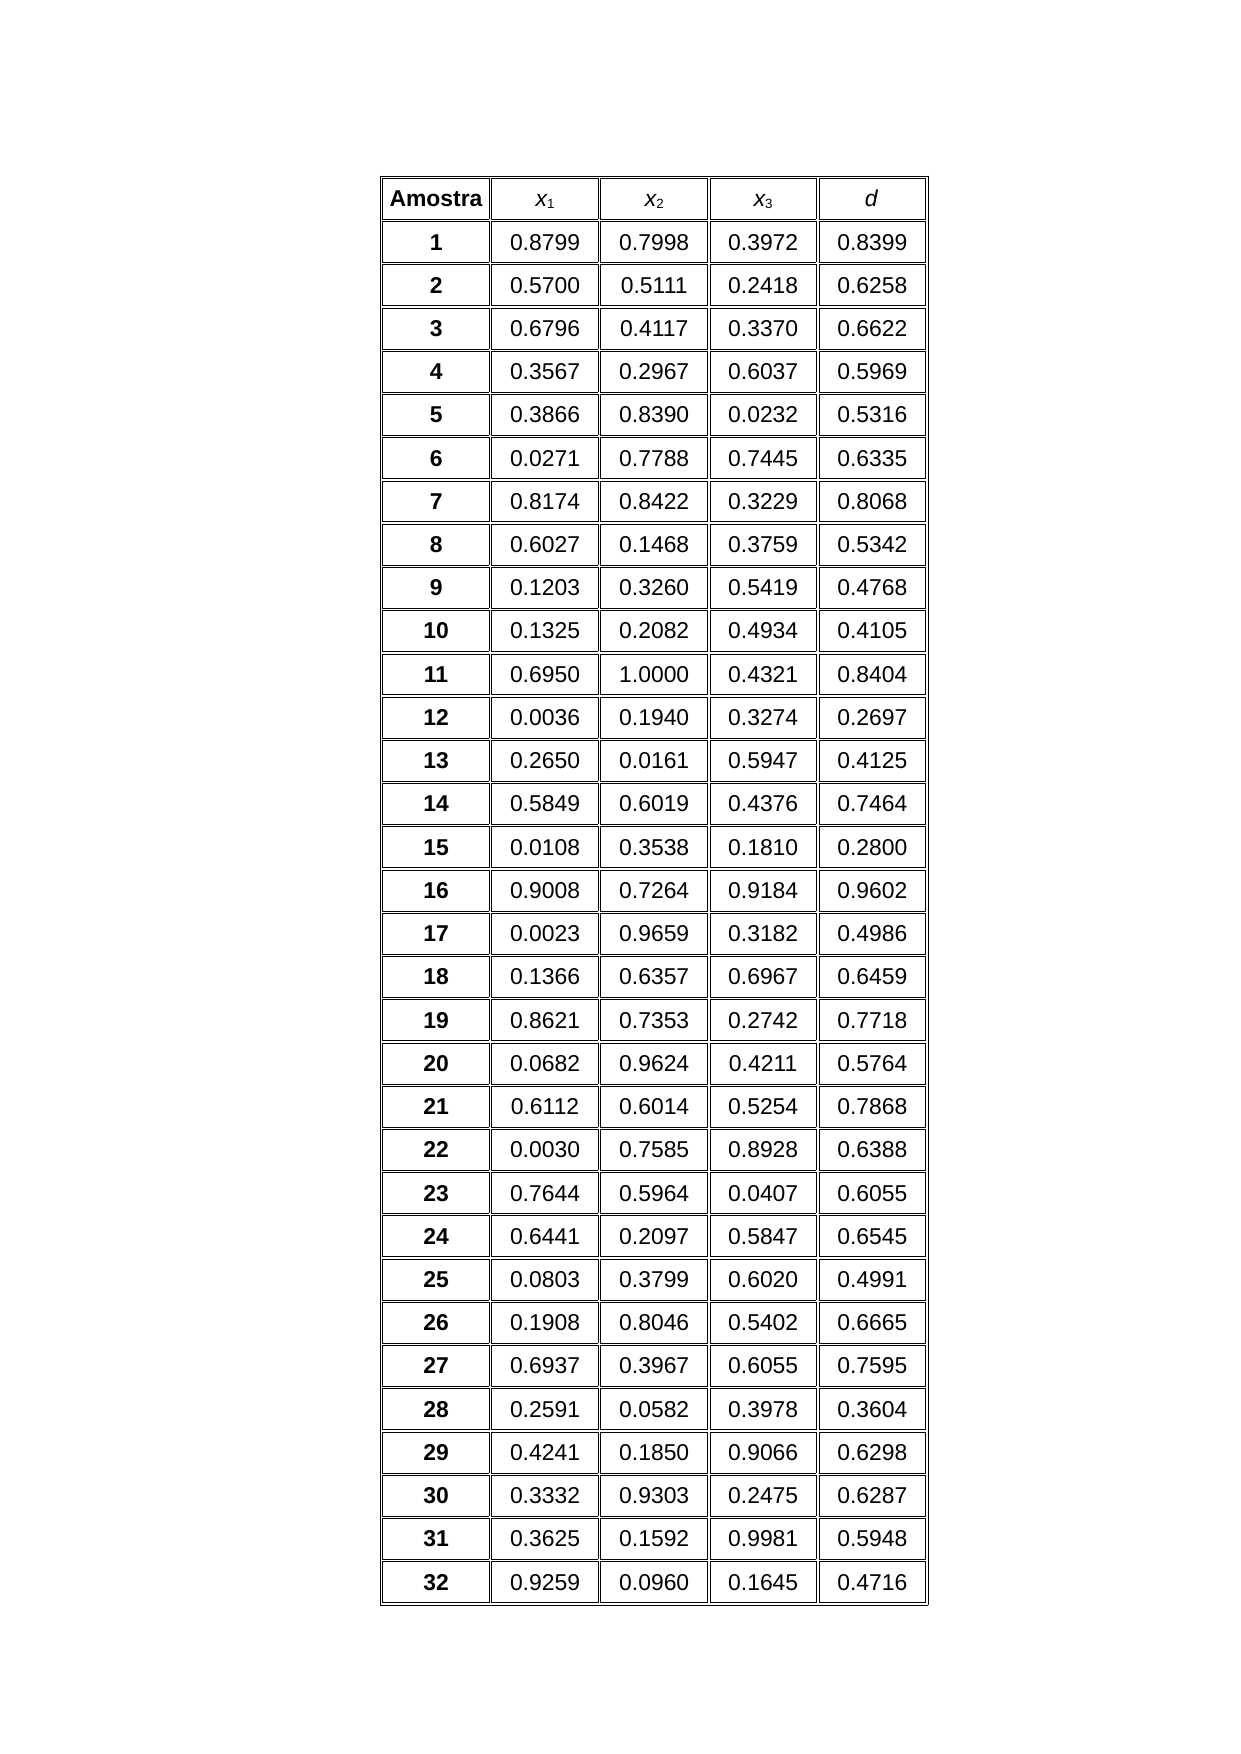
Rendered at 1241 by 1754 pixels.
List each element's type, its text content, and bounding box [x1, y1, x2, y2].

table_cell 0.0803 [492, 1260, 598, 1299]
table_cell 0.1850 [601, 1433, 707, 1472]
table_cell 25 [383, 1260, 489, 1299]
table_cell 0.3370 [711, 309, 816, 348]
table_cell 0.4105 [820, 611, 925, 651]
table_cell 0.6950 [492, 655, 598, 694]
table_cell 0.7353 [601, 1000, 707, 1040]
table_cell 0.5764 [820, 1044, 925, 1083]
table_cell 0.9066 [711, 1433, 816, 1472]
table_cell 0.3260 [601, 568, 707, 608]
table_cell 0.5948 [820, 1519, 925, 1559]
table_cell 0.9184 [711, 871, 816, 911]
table_cell 0.2697 [820, 698, 925, 738]
table_cell 0.8046 [601, 1303, 707, 1343]
table_cell 0.1645 [711, 1562, 816, 1602]
table_cell 0.6019 [601, 784, 707, 824]
table_cell 0.5419 [711, 568, 816, 608]
table_cell 0.0036 [492, 698, 598, 738]
table_cell 0.3625 [492, 1519, 598, 1559]
table_cell 24 [383, 1216, 489, 1256]
table_cell 0.1366 [492, 957, 598, 997]
table_cell 0.6287 [820, 1476, 925, 1516]
table_cell 0.0407 [711, 1173, 816, 1213]
table_cell 4 [383, 352, 489, 392]
table_cell 0.2650 [492, 741, 598, 781]
table_cell 23 [383, 1173, 489, 1213]
table_cell 0.4125 [820, 741, 925, 781]
table_cell 0.8390 [601, 395, 707, 435]
table_cell 0.4376 [711, 784, 816, 824]
table_cell 0.4716 [820, 1562, 925, 1602]
table_cell 0.5111 [601, 265, 707, 305]
table_cell 0.6796 [492, 309, 598, 348]
table_cell 0.6027 [492, 525, 598, 565]
table_cell 0.7595 [820, 1346, 925, 1386]
table_cell 0.8422 [601, 482, 707, 521]
table_cell 0.6459 [820, 957, 925, 997]
table_cell 0.5342 [820, 525, 925, 565]
table_cell 0.3978 [711, 1389, 816, 1429]
table_cell 0.2742 [711, 1000, 816, 1040]
table_cell 0.2418 [711, 265, 816, 305]
table_cell 0.3799 [601, 1260, 707, 1299]
table_cell 0.6357 [601, 957, 707, 997]
table_cell 0.1810 [711, 827, 816, 867]
table_cell 0.8404 [820, 655, 925, 694]
table_cell 22 [383, 1130, 489, 1170]
table_cell 0.8799 [492, 222, 598, 262]
table_cell 0.7868 [820, 1087, 925, 1127]
table_cell 0.7788 [601, 438, 707, 478]
table_cell 0.6545 [820, 1216, 925, 1256]
table_cell 0.8399 [820, 222, 925, 262]
table_header d [820, 179, 925, 219]
table_cell 18 [383, 957, 489, 997]
table_cell 0.7585 [601, 1130, 707, 1170]
table_cell 0.9303 [601, 1476, 707, 1516]
table_cell 7 [383, 482, 489, 521]
table_cell 14 [383, 784, 489, 824]
table_cell 0.8068 [820, 482, 925, 521]
table_cell 31 [383, 1519, 489, 1559]
table_cell 0.3567 [492, 352, 598, 392]
table_cell 0.9259 [492, 1562, 598, 1602]
table_cell 0.0023 [492, 914, 598, 954]
table_cell 0.5847 [711, 1216, 816, 1256]
table_cell 0.6112 [492, 1087, 598, 1127]
table_cell 0.6020 [711, 1260, 816, 1299]
table_cell 0.6298 [820, 1433, 925, 1472]
table_cell 20 [383, 1044, 489, 1083]
table_cell 0.0682 [492, 1044, 598, 1083]
table_cell 0.0161 [601, 741, 707, 781]
table_cell 2 [383, 265, 489, 305]
table_cell 0.4321 [711, 655, 816, 694]
table_cell 0.3967 [601, 1346, 707, 1386]
table_cell 0.6258 [820, 265, 925, 305]
table_cell 13 [383, 741, 489, 781]
table_cell 0.8621 [492, 1000, 598, 1040]
table_cell 0.4986 [820, 914, 925, 954]
table_cell 0.7264 [601, 871, 707, 911]
table_cell 0.5964 [601, 1173, 707, 1213]
table_header x1 [492, 179, 598, 219]
table_cell 0.6335 [820, 438, 925, 478]
table_header x2 [601, 179, 707, 219]
table_cell 0.0232 [711, 395, 816, 435]
table_cell 0.9008 [492, 871, 598, 911]
table_cell 0.0582 [601, 1389, 707, 1429]
table_cell 6 [383, 438, 489, 478]
table_cell 8 [383, 525, 489, 565]
table_cell 0.4117 [601, 309, 707, 348]
table_cell 0.1203 [492, 568, 598, 608]
table_cell 0.9624 [601, 1044, 707, 1083]
table_cell 0.0108 [492, 827, 598, 867]
table_cell 0.7998 [601, 222, 707, 262]
table_cell 0.5969 [820, 352, 925, 392]
table_cell 0.1325 [492, 611, 598, 651]
table_cell 0.2097 [601, 1216, 707, 1256]
table_cell 29 [383, 1433, 489, 1472]
table_cell 0.2082 [601, 611, 707, 651]
table_cell 0.1940 [601, 698, 707, 738]
table_cell 0.3972 [711, 222, 816, 262]
table_cell 0.6388 [820, 1130, 925, 1170]
table_cell 27 [383, 1346, 489, 1386]
table_cell 0.6014 [601, 1087, 707, 1127]
table_cell 0.7644 [492, 1173, 598, 1213]
table_cell 15 [383, 827, 489, 867]
table_cell 30 [383, 1476, 489, 1516]
table_cell 0.0030 [492, 1130, 598, 1170]
table_cell 0.8928 [711, 1130, 816, 1170]
table_cell 0.3604 [820, 1389, 925, 1429]
table_header Amostra [383, 179, 489, 219]
table_cell 0.3538 [601, 827, 707, 867]
table_cell 16 [383, 871, 489, 911]
table_cell 0.3866 [492, 395, 598, 435]
table_cell 0.2967 [601, 352, 707, 392]
table_cell 0.2800 [820, 827, 925, 867]
table_cell 0.0960 [601, 1562, 707, 1602]
table_cell 0.3332 [492, 1476, 598, 1516]
table_cell 0.3229 [711, 482, 816, 521]
table_header x3 [711, 179, 816, 219]
table_cell 0.3274 [711, 698, 816, 738]
table_cell 0.6055 [711, 1346, 816, 1386]
table_cell 1 [383, 222, 489, 262]
table_cell 0.6055 [820, 1173, 925, 1213]
table_cell 0.6967 [711, 957, 816, 997]
table_cell 32 [383, 1562, 489, 1602]
table_cell 0.7718 [820, 1000, 925, 1040]
table_cell 0.5700 [492, 265, 598, 305]
table_cell 5 [383, 395, 489, 435]
table_cell 0.5402 [711, 1303, 816, 1343]
table_cell 0.4991 [820, 1260, 925, 1299]
table_cell 0.1592 [601, 1519, 707, 1559]
table_cell 26 [383, 1303, 489, 1343]
table_cell 11 [383, 655, 489, 694]
table_cell 0.0271 [492, 438, 598, 478]
table_cell 3 [383, 309, 489, 348]
table_cell 0.4241 [492, 1433, 598, 1472]
table_cell 10 [383, 611, 489, 651]
table_cell 17 [383, 914, 489, 954]
table_cell 12 [383, 698, 489, 738]
table_cell 0.3182 [711, 914, 816, 954]
table_cell 0.6037 [711, 352, 816, 392]
table_cell 0.9659 [601, 914, 707, 954]
table_cell 1.0000 [601, 655, 707, 694]
table_cell 0.1908 [492, 1303, 598, 1343]
table_cell 0.6622 [820, 309, 925, 348]
table_cell 0.3759 [711, 525, 816, 565]
table_cell 0.4934 [711, 611, 816, 651]
table_cell 0.7464 [820, 784, 925, 824]
table_cell 28 [383, 1389, 489, 1429]
table_cell 0.5316 [820, 395, 925, 435]
table_cell 0.5254 [711, 1087, 816, 1127]
table_cell 0.6665 [820, 1303, 925, 1343]
table_cell 0.5947 [711, 741, 816, 781]
table_cell 0.5849 [492, 784, 598, 824]
table_cell 0.9981 [711, 1519, 816, 1559]
table_cell 0.4768 [820, 568, 925, 608]
table_cell 0.1468 [601, 525, 707, 565]
table_cell 0.4211 [711, 1044, 816, 1083]
table_cell 0.2475 [711, 1476, 816, 1516]
table_cell 0.2591 [492, 1389, 598, 1429]
table_cell 0.6937 [492, 1346, 598, 1386]
table_cell 0.7445 [711, 438, 816, 478]
table_cell 0.8174 [492, 482, 598, 521]
table_cell 0.9602 [820, 871, 925, 911]
table_cell 21 [383, 1087, 489, 1127]
table_cell 0.6441 [492, 1216, 598, 1256]
table_cell 19 [383, 1000, 489, 1040]
table_cell 9 [383, 568, 489, 608]
